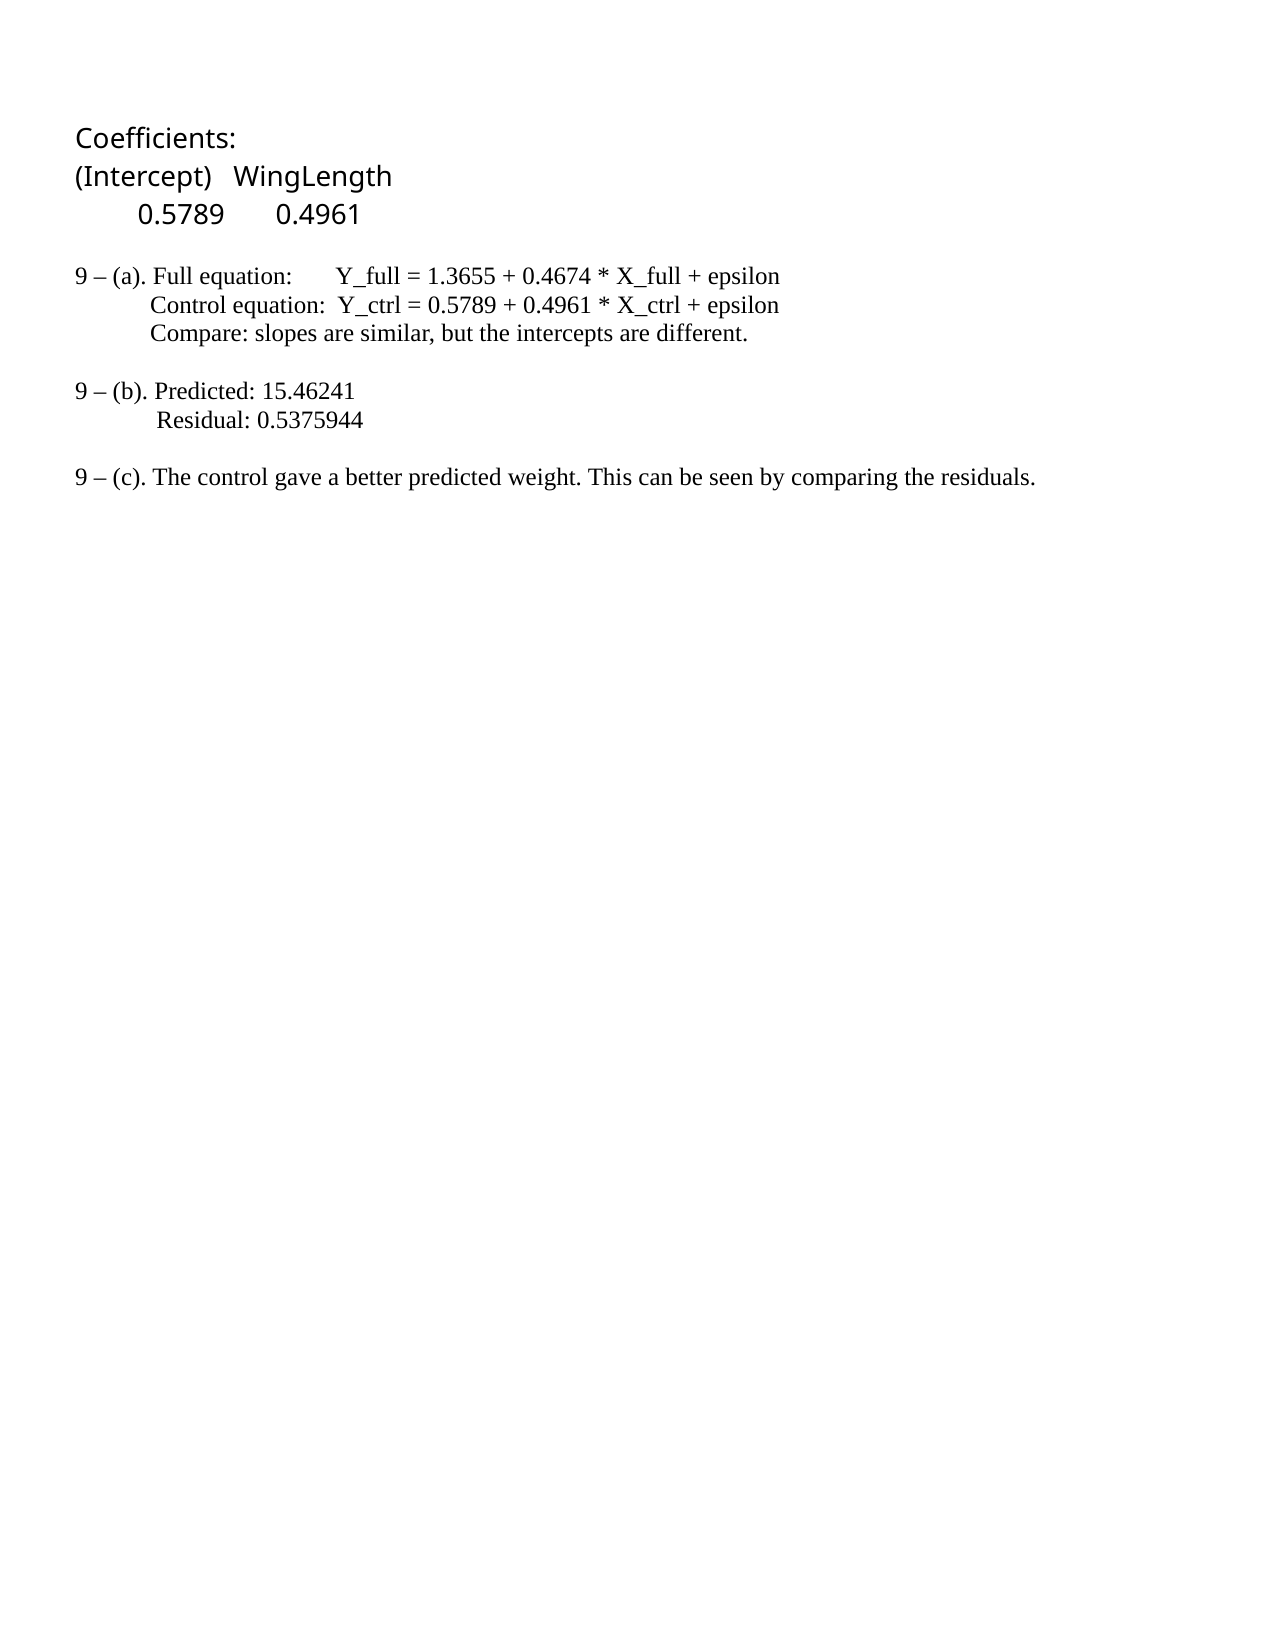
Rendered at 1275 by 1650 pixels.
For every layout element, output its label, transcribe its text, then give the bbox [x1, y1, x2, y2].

text Control equation: Y_ctrl = 0.5789 + 0.4961 * X_ctrl + epsilon [75, 290, 1200, 318]
text 9 – (a). Full equation: Y_full = 1.3655 + 0.4674 * X_full + epsilon [75, 261, 1200, 290]
text Residual: 0.5375944 [75, 405, 1200, 433]
text 9 – (b). Predicted: 15.46241 [75, 376, 1200, 405]
text 0.5789 0.4961 [75, 194, 1200, 232]
text Compare: slopes are similar, but the intercepts are different. [75, 318, 1200, 347]
text 9 – (c). The control gave a better predicted weight. This can be seen by comparing the residuals. [75, 462, 1200, 491]
text (Intercept) WingLength [75, 156, 1200, 194]
text Coefficients: [75, 118, 1200, 156]
